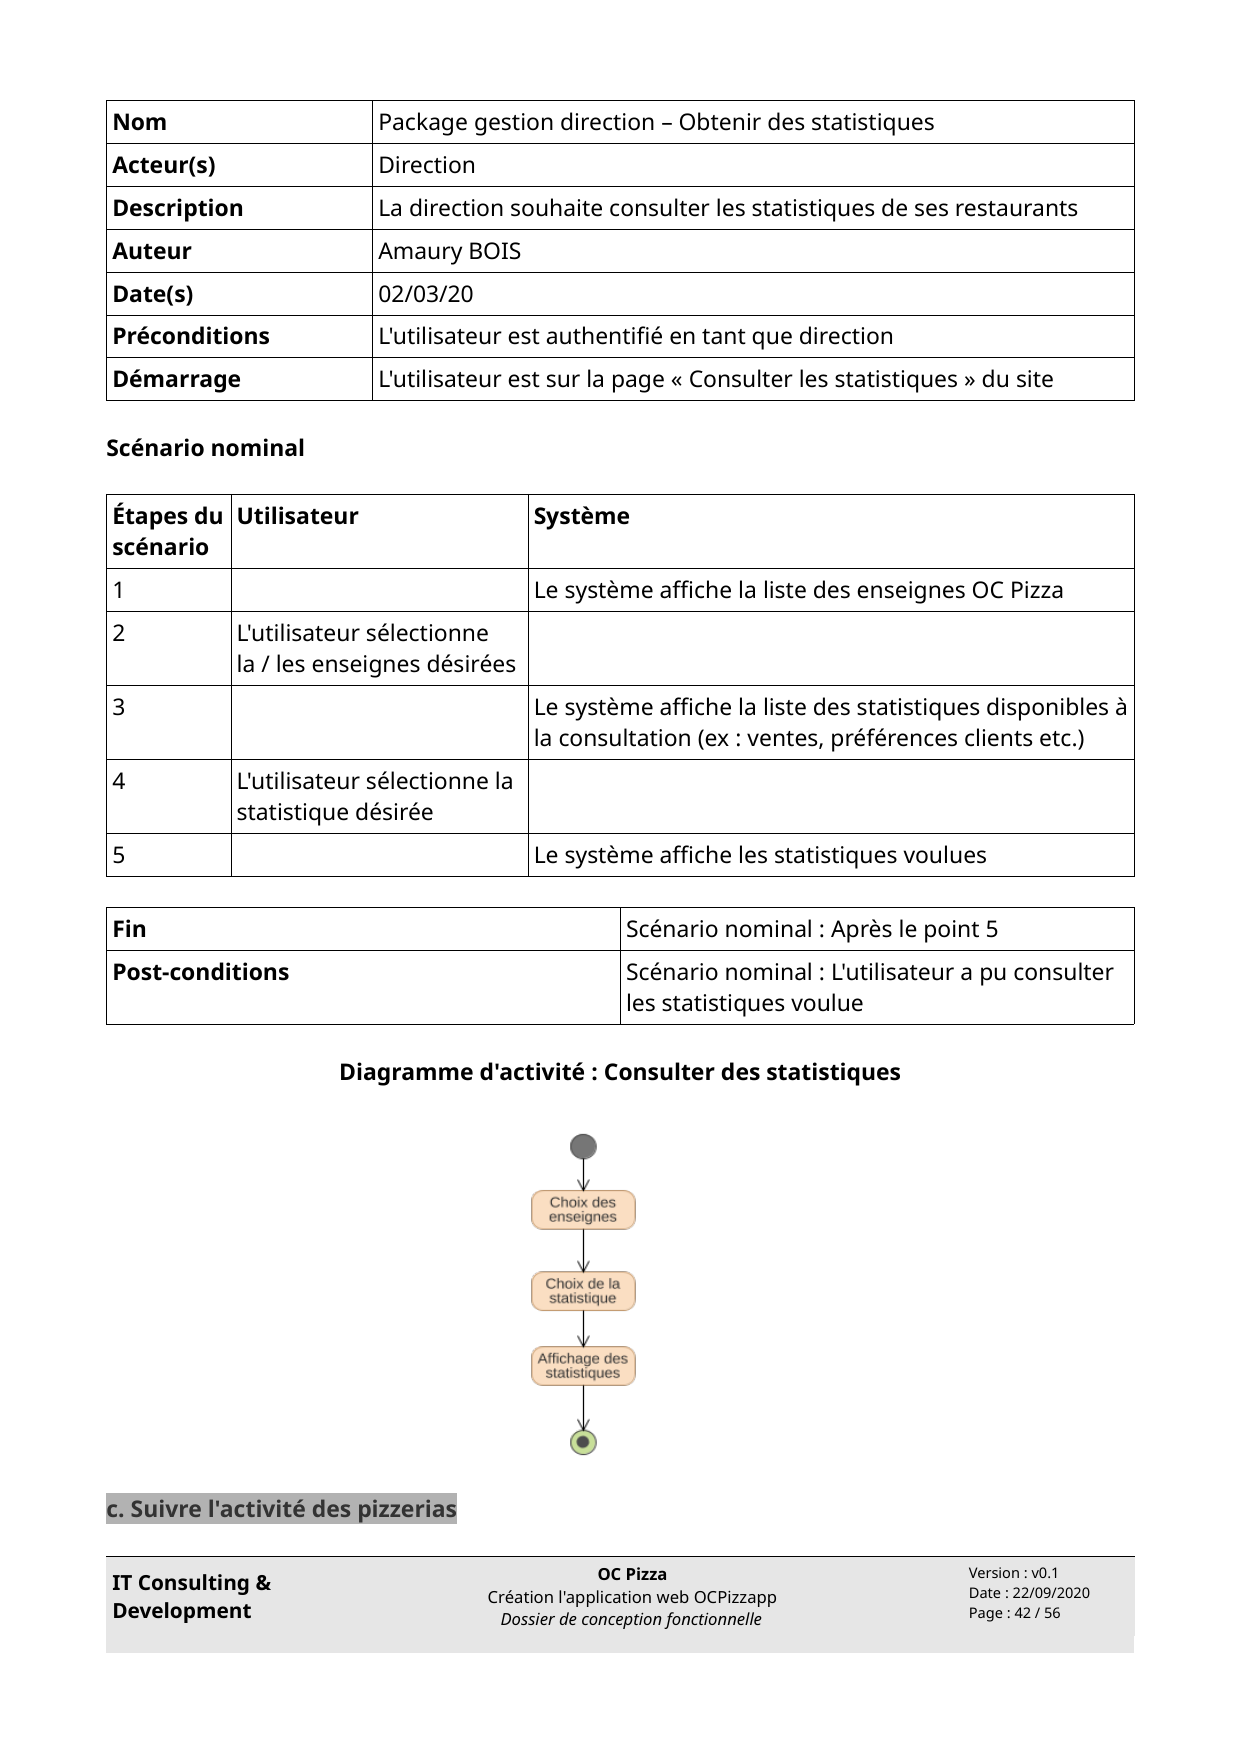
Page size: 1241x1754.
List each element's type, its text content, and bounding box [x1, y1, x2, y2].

table_cell Direction [373, 144, 1134, 186]
table_cell Description [107, 187, 372, 229]
table_cell 4 [107, 760, 231, 833]
table_cell Scénario nominal : L'utilisateur a pu consulter les statistiques voulue [621, 951, 1134, 1024]
table_cell L'utilisateur est authentifié en tant que direction [373, 316, 1134, 357]
table_cell Post-conditions [107, 951, 620, 1024]
table_cell Le système affiche les statistiques voulues [529, 834, 1134, 876]
table_cell 03/02/20 [373, 273, 1134, 314]
table_cell 1 [107, 569, 231, 611]
table_header Utilisateur [232, 495, 528, 568]
table_cell La direction souhaite consulter les statistiques de ses restaurants [373, 187, 1134, 229]
table_cell L'utilisateur est sur la page « Consulter les statistiques » du site [373, 358, 1134, 400]
table_cell [232, 834, 528, 876]
table_cell 5 [107, 834, 231, 876]
table_cell Amaury BOIS [373, 230, 1134, 272]
table_cell Démarrage [107, 358, 372, 400]
table_cell Préconditions [107, 316, 372, 357]
table_cell [232, 686, 528, 759]
table_cell Nom [107, 101, 372, 143]
picture [497, 1101, 669, 1487]
table_cell Le système affiche la liste des enseignes OC Pizza [529, 569, 1134, 611]
table_header Étapes du scénario [107, 495, 231, 568]
text Diagramme d'activité : Consulter des statistiques [106, 1055, 1134, 1087]
table_cell L'utilisateur sélectionne la / les enseignes désirées [232, 612, 528, 685]
table_header Fin [107, 908, 620, 950]
table_cell Auteur [107, 230, 372, 272]
table_cell [529, 612, 1134, 685]
table_cell 3 [107, 686, 231, 759]
text Scénario nominal [106, 431, 1134, 463]
table_cell Le système affiche la liste des statistiques disponibles à la consultation (ex : ventes, préférences clients etc.) [529, 686, 1134, 759]
table_header Système [529, 495, 1134, 568]
table_cell [529, 760, 1134, 833]
table_header Scénario nominal : Après le point 5 [621, 908, 1134, 950]
table_cell Date(s) [107, 273, 372, 314]
text c. Suivre l'activité des pizzerias [106, 1493, 1134, 1524]
table_cell 2 [107, 612, 231, 685]
table_cell Package gestion direction – Obtenir des statistiques [373, 101, 1134, 143]
table_cell L'utilisateur sélectionne la statistique désirée [232, 760, 528, 833]
table_cell Acteur(s) [107, 144, 372, 186]
table_cell [232, 569, 528, 611]
